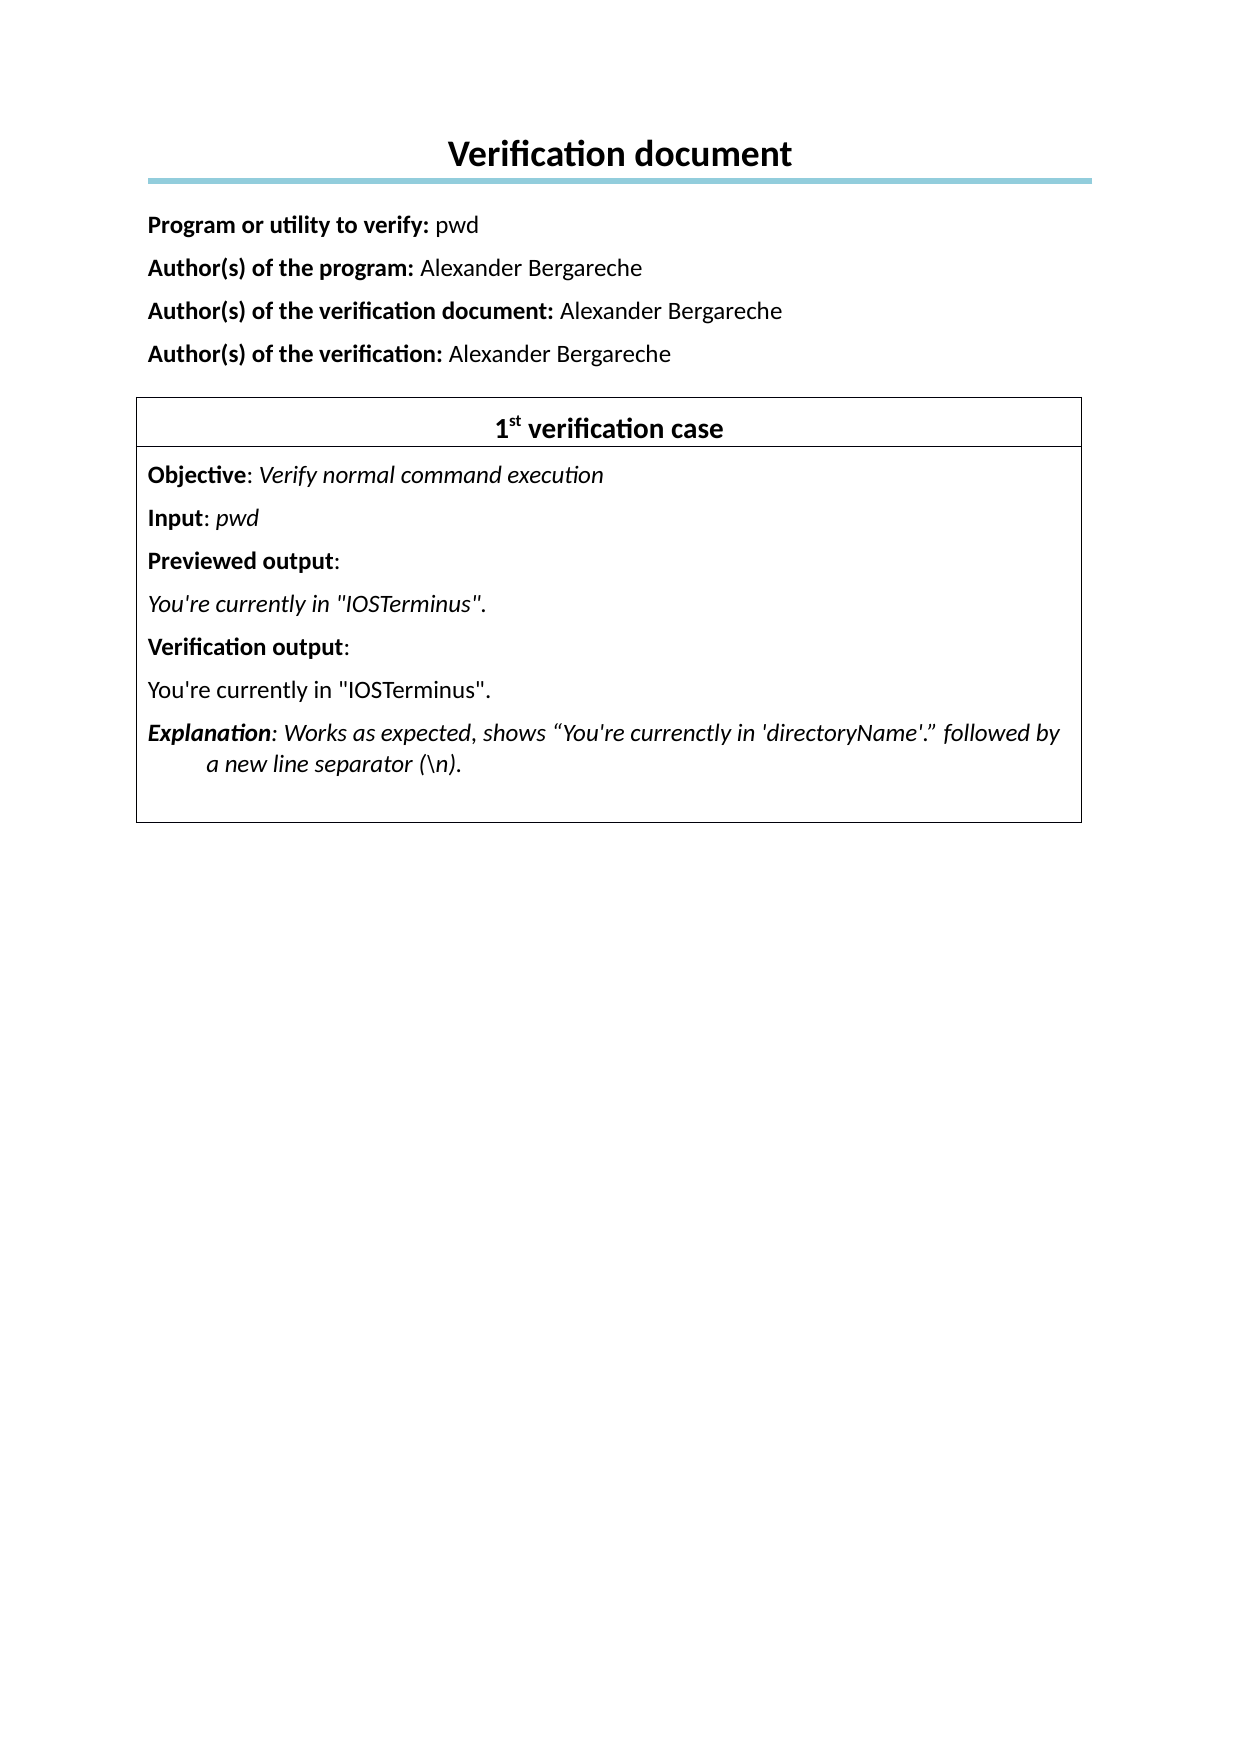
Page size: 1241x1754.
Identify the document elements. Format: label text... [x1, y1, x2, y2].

text Author(s) of the program: Alexander Bergareche [148, 252, 1092, 283]
table_header 1st verification case [137, 398, 1081, 446]
table_cell Objective: Verify normal command execution Input: pwd Previewed output: You're currently in "IOSTerminus". Verification output: You're currently in "IOSTerminus". Explanation: Works as expected, shows “You're currenctly in 'directoryName'.” followed by a new line separator (\n). [137, 447, 1081, 822]
text Author(s) of the verification document: Alexander Bergareche [148, 295, 1092, 326]
text Author(s) of the verification: Alexander Bergareche [148, 338, 1092, 369]
text Verification document [148, 130, 1092, 178]
text Program or utility to verify: pwd [148, 209, 1092, 240]
